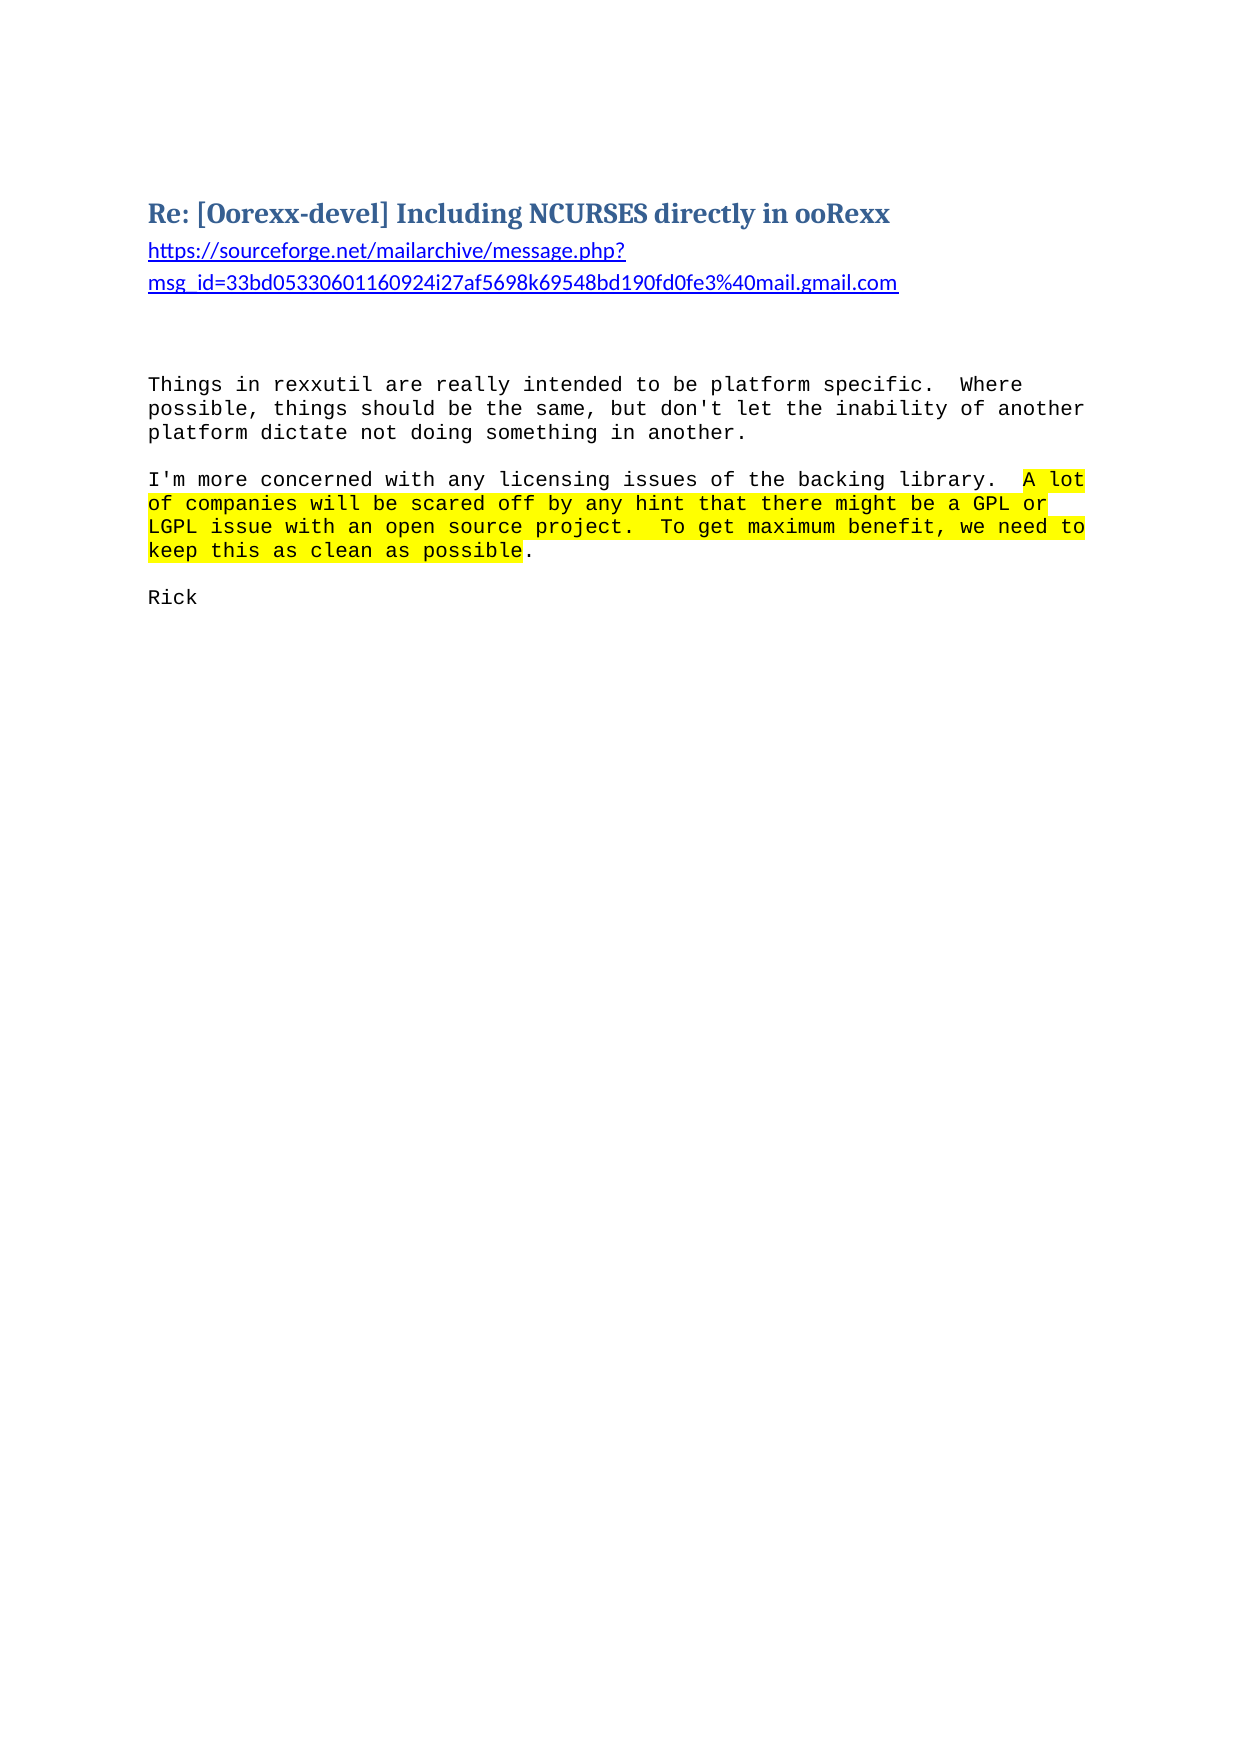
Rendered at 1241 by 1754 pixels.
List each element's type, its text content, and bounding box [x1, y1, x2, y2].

text possible, things should be the same, but don't let the inability of another [148, 398, 1093, 422]
text platform dictate not doing something in another. [148, 422, 1093, 445]
text of companies will be scared off by any hint that there might be a GPL or [148, 493, 1093, 516]
text https://sourceforge.net/mailarchive/message.php?msg_id=33bd05330601160924i27af5698k69548bd190fd0fe3%40mail.gmail.com [148, 236, 1093, 296]
text Things in rexxutil are really intended to be platform specific. Where [148, 374, 1093, 398]
subtitle Re: [Oorexx-devel] Including NCURSES directly in ooRexx [148, 198, 1093, 231]
text Rick [148, 587, 1093, 611]
text LGPL issue with an open source project. To get maximum benefit, we need to [148, 516, 1093, 540]
text I'm more concerned with any licensing issues of the backing library. A lot [148, 469, 1093, 493]
text keep this as clean as possible. [148, 540, 1093, 563]
